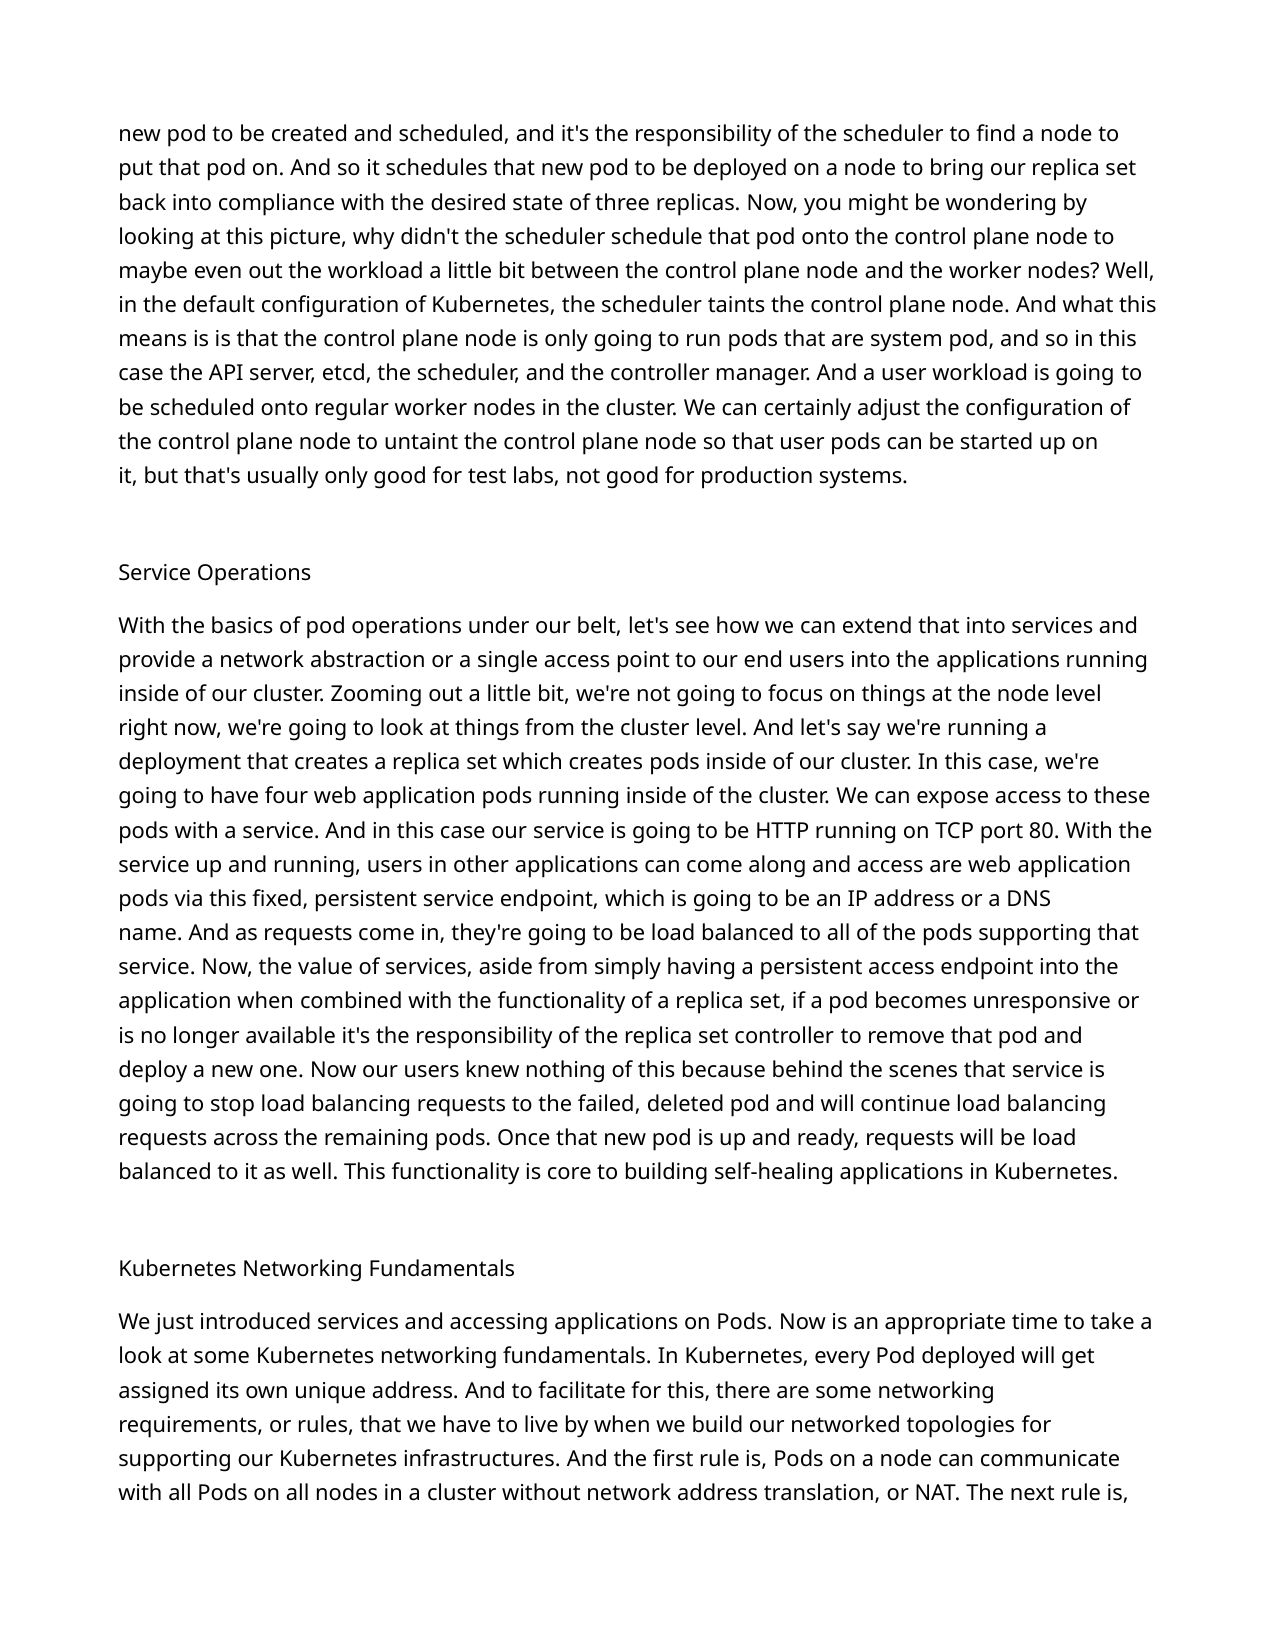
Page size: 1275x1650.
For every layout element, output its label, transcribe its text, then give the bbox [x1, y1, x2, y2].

subtitle Kubernetes Networking Fundamentals [118, 1253, 1157, 1283]
text new pod to be created and scheduled, and it's the responsibility of the scheduler to find a node to put that pod on. And so it schedules that new pod to be deployed on a node to bring our replica set back into compliance with the desired state of three replicas. Now, you might be wondering by looking at this picture, why didn't the scheduler schedule that pod onto the control plane node to maybe even out the workload a little bit between the control plane node and the worker nodes? Well, in the default configuration of Kubernetes, the scheduler taints the control plane node. And what this means is is that the control plane node is only going to run pods that are system pod, and so in this case the API server, etcd, the scheduler, and the controller manager. And a user workload is going to be scheduled onto regular worker nodes in the cluster. We can certainly adjust the configuration of the control plane node to untaint the control plane node so that user pods can be started up on it, but that's usually only good for test labs, not good for production systems. [118, 118, 1157, 489]
text We just introduced services and accessing applications on Pods. Now is an appropriate time to take a look at some Kubernetes networking fundamentals. In Kubernetes, every Pod deployed will get assigned its own unique address. And to facilitate for this, there are some networking requirements, or rules, that we have to live by when we build our networked topologies for supporting our Kubernetes infrastructures. And the first rule is, Pods on a node can communicate with all Pods on all nodes in a cluster without network address translation, or NAT. The next rule is, [118, 1306, 1157, 1507]
text With the basics of pod operations under our belt, let's see how we can extend that into services and provide a network abstraction or a single access point to our end users into the applications running inside of our cluster. Zooming out a little bit, we're not going to focus on things at the node level right now, we're going to look at things from the cluster level. And let's say we're running a deployment that creates a replica set which creates pods inside of our cluster. In this case, we're going to have four web application pods running inside of the cluster. We can expose access to these pods with a service. And in this case our service is going to be HTTP running on TCP port 80. With the service up and running, users in other applications can come along and access are web application pods via this fixed, persistent service endpoint, which is going to be an IP address or a DNS name. And as requests come in, they're going to be load balanced to all of the pods supporting that service. Now, the value of services, aside from simply having a persistent access endpoint into the application when combined with the functionality of a replica set, if a pod becomes unresponsive or is no longer available it's the responsibility of the replica set controller to remove that pod and deploy a new one. Now our users knew nothing of this because behind the scenes that service is going to stop load balancing requests to the failed, deleted pod and will continue load balancing requests across the remaining pods. Once that new pod is up and ready, requests will be load balanced to it as well. This functionality is core to building self‑healing applications in Kubernetes. [118, 610, 1157, 1186]
subtitle Service Operations [118, 556, 1157, 586]
